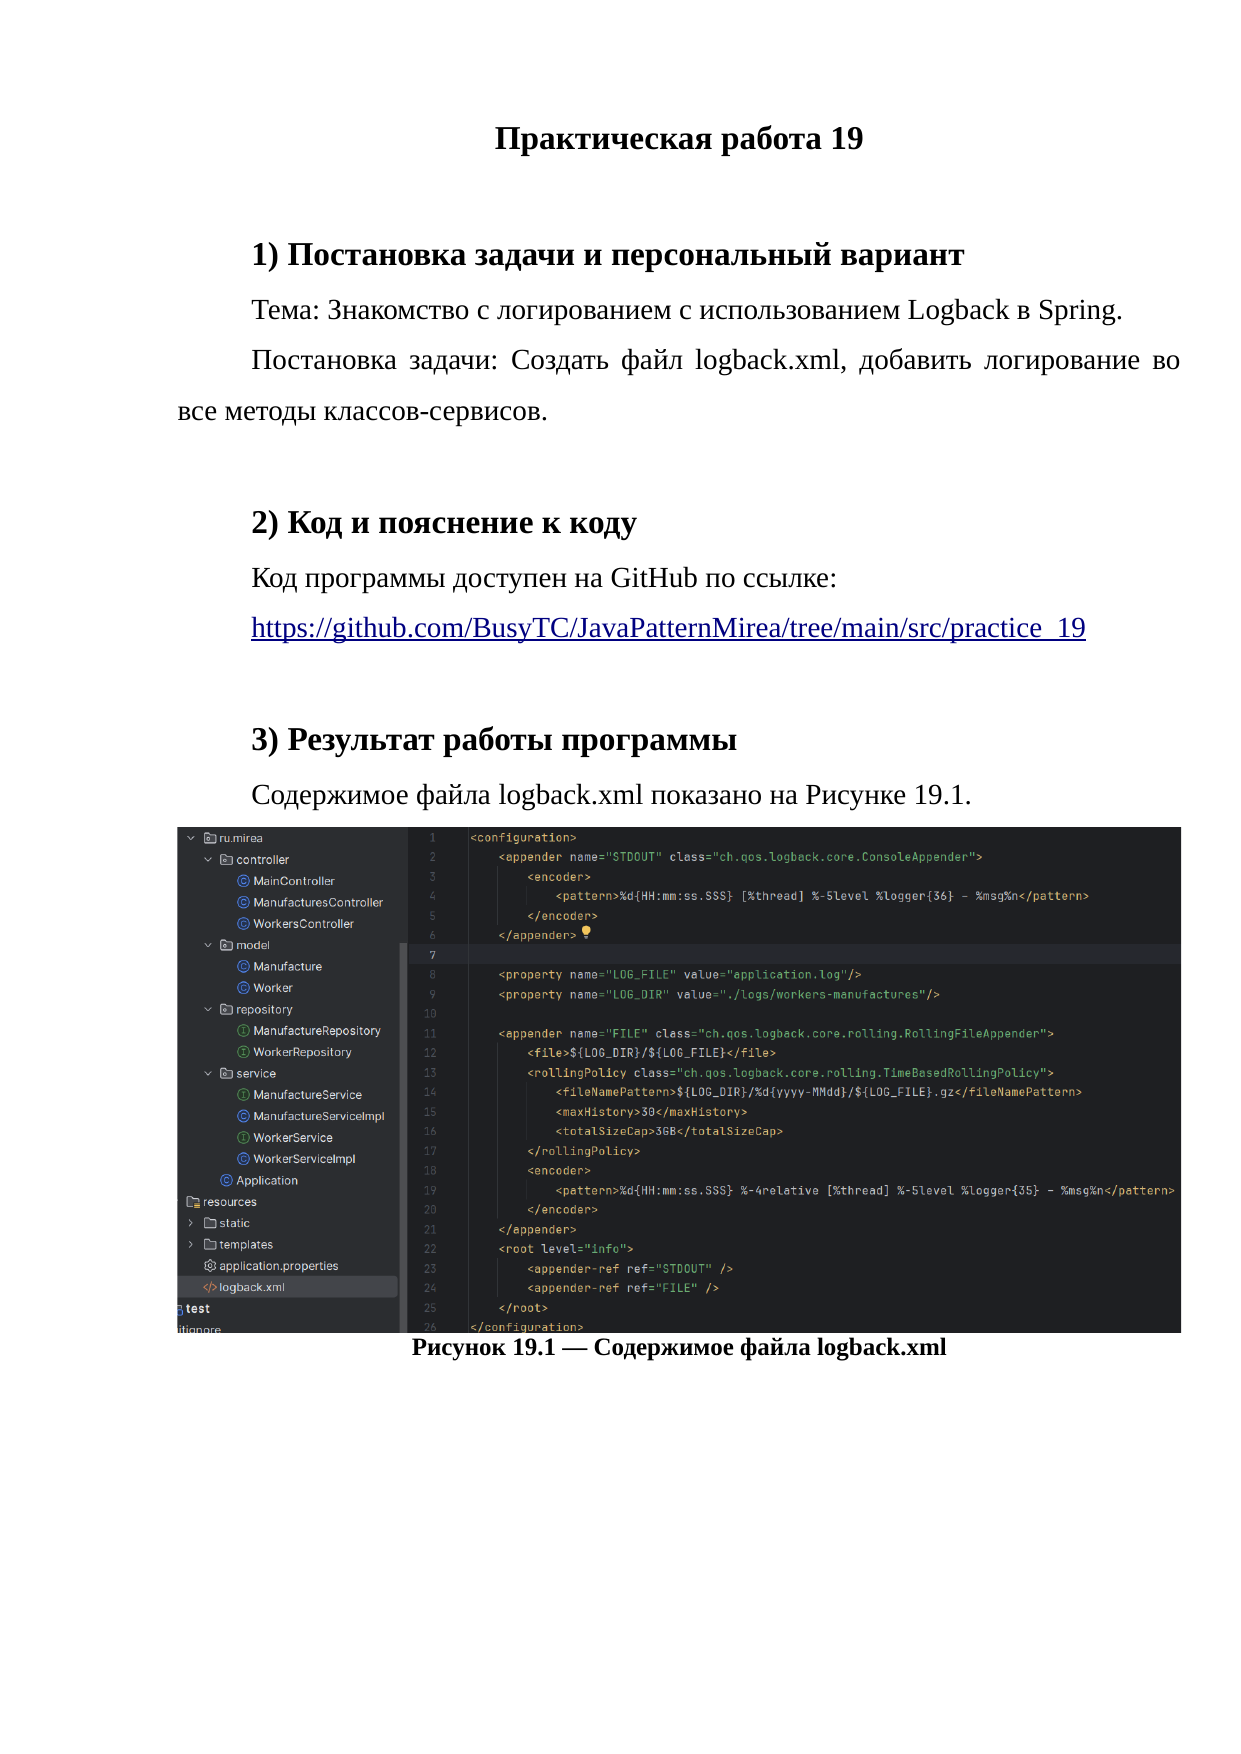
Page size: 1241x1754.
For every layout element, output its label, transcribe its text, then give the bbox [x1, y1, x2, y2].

text Тема: Знакомство с логированием с использованием Logback в Spring. [177, 292, 1181, 326]
text Рисунок 19.1 — Содержимое файла logback.xml [177, 1333, 1181, 1361]
text Постановка задачи: Создать файл logback.xml, добавить логирование во все методы классов-сервисов. [177, 342, 1181, 426]
picture [177, 827, 1182, 1333]
text Содержимое файла logback.xml показано на Рисунке 19.1. [177, 777, 1181, 810]
subtitle 2) Код и пояснение к коду [251, 502, 1181, 541]
subtitle Практическая работа 19 [177, 118, 1181, 156]
subtitle 1) Постановка задачи и персональный вариант [251, 235, 1181, 273]
subtitle 3) Результат работы программы [251, 719, 1181, 758]
text Код программы доступен на GitHub по ссылке: [177, 560, 1181, 593]
text https://github.com/BusyTC/JavaPatternMirea/tree/main/src/practice_19 [177, 610, 1181, 643]
